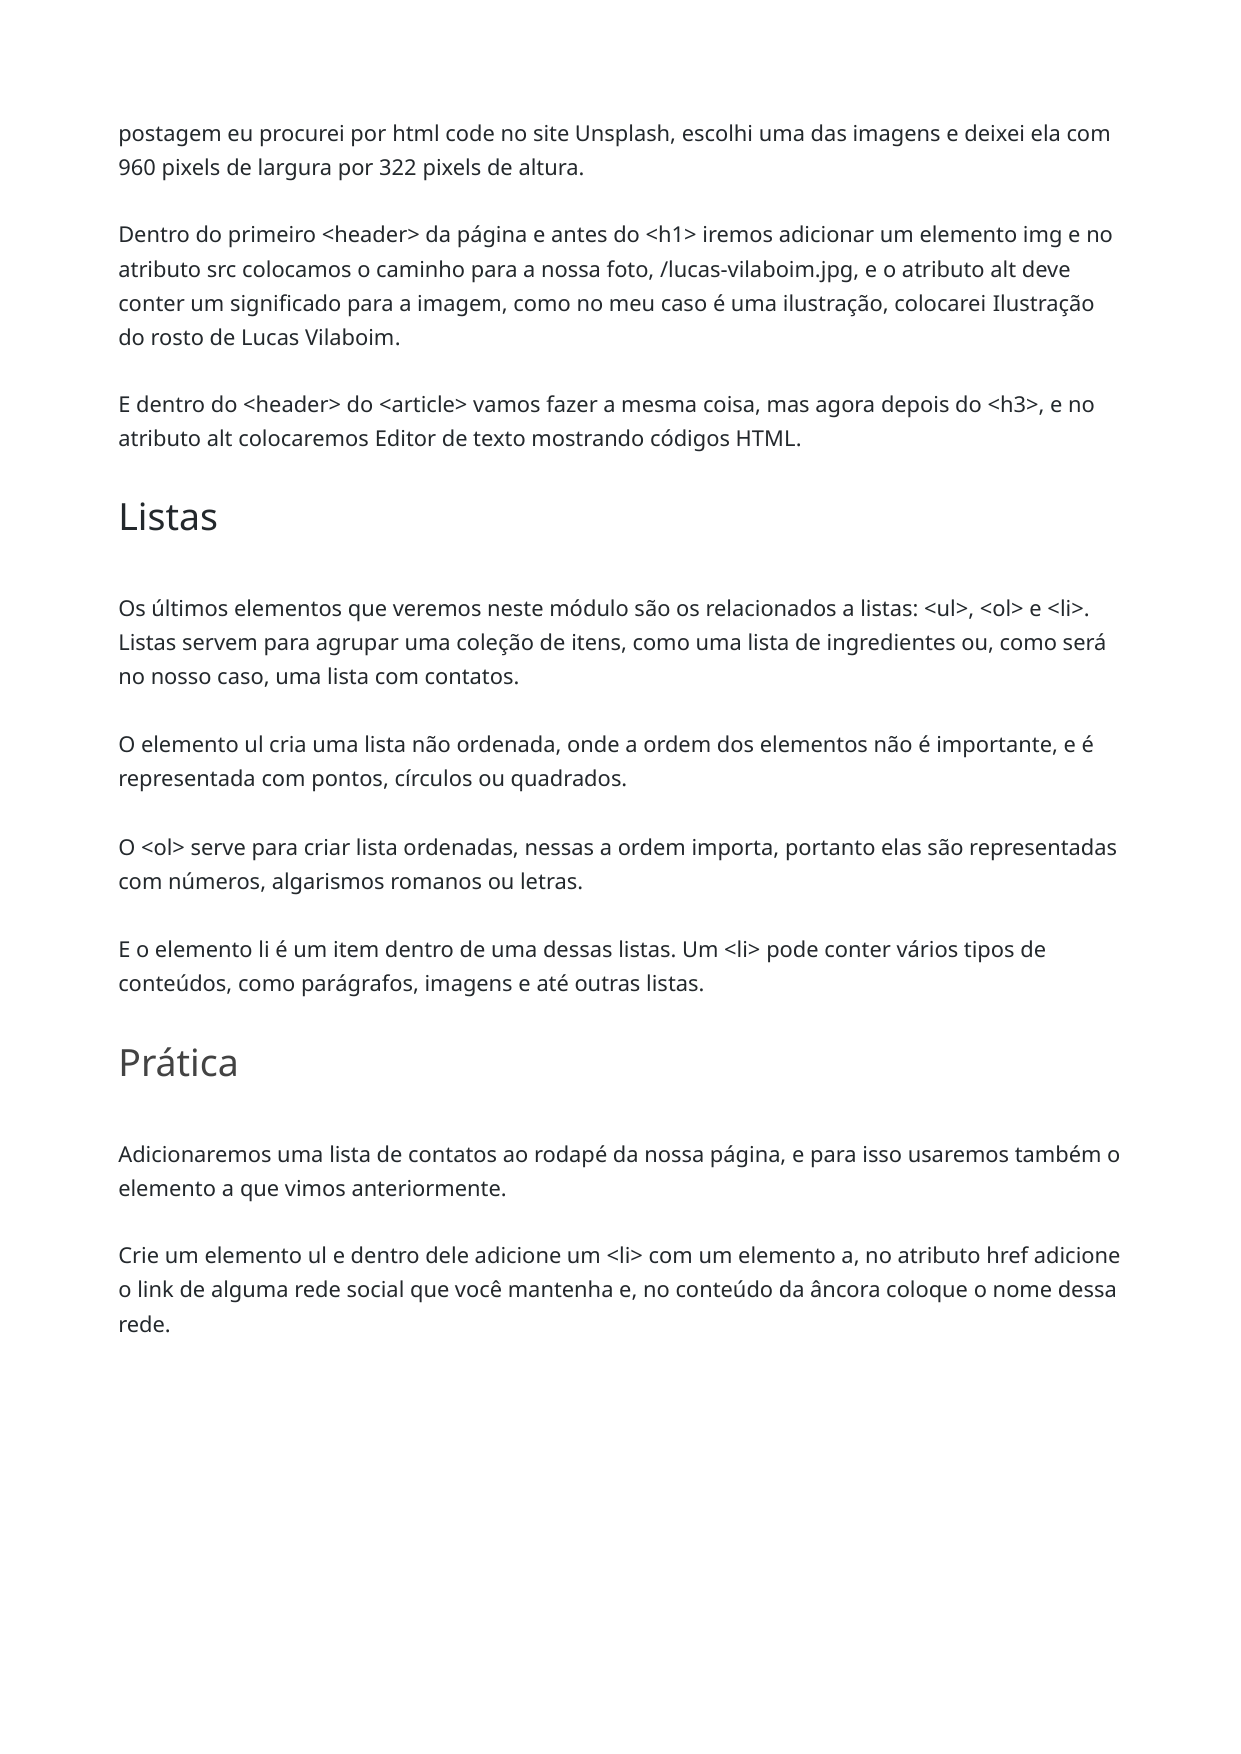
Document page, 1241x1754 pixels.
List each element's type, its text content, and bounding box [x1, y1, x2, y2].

text Crie um elemento ul e dentro dele adicione um <li> com um elemento a, no atributo href adicione o link de alguma rede social que você mantenha e, no conteúdo da âncora coloque o nome dessa rede. [118, 1240, 1122, 1338]
text Dentro do primeiro <header> da página e antes do <h1> iremos adicionar um elemento img e no atributo src colocamos o caminho para a nossa foto, /lucas-vilaboim.jpg, e o atributo alt deve conter um significado para a imagem, como no meu caso é uma ilustração, colocarei Ilustração do rosto de Lucas Vilaboim. [118, 219, 1122, 352]
text Listas servem para agrupar uma coleção de itens, como uma lista de ingredientes ou, como será no nosso caso, uma lista com contatos. [118, 627, 1122, 691]
text E dentro do <header> do <article> vamos fazer a mesma coisa, mas agora depois do <h3>, e no atributo alt colocaremos Editor de texto mostrando códigos HTML. [118, 389, 1122, 453]
subtitle Listas [118, 491, 1122, 542]
text Adicionaremos uma lista de contatos ao rodapé da nossa página, e para isso usaremos também o elemento a que vimos anteriormente. [118, 1139, 1122, 1203]
text postagem eu procurei por html code no site Unsplash, escolhi uma das imagens e deixei ela com 960 pixels de largura por 322 pixels de altura. [118, 118, 1122, 182]
text Os últimos elementos que veremos neste módulo são os relacionados a listas: <ul>, <ol> e <li>. [118, 593, 1122, 622]
text O elemento ul cria uma lista não ordenada, onde a ordem dos elementos não é importante, e é representada com pontos, círculos ou quadrados. [118, 729, 1122, 793]
text E o elemento li é um item dentro de uma dessas listas. Um <li> pode conter vários tipos de conteúdos, como parágrafos, imagens e até outras listas. [118, 934, 1122, 998]
text O <ol> serve para criar lista ordenadas, nessas a ordem importa, portanto elas são representadas com números, algarismos romanos ou letras. [118, 832, 1122, 896]
subtitle Prática [118, 1037, 1122, 1088]
